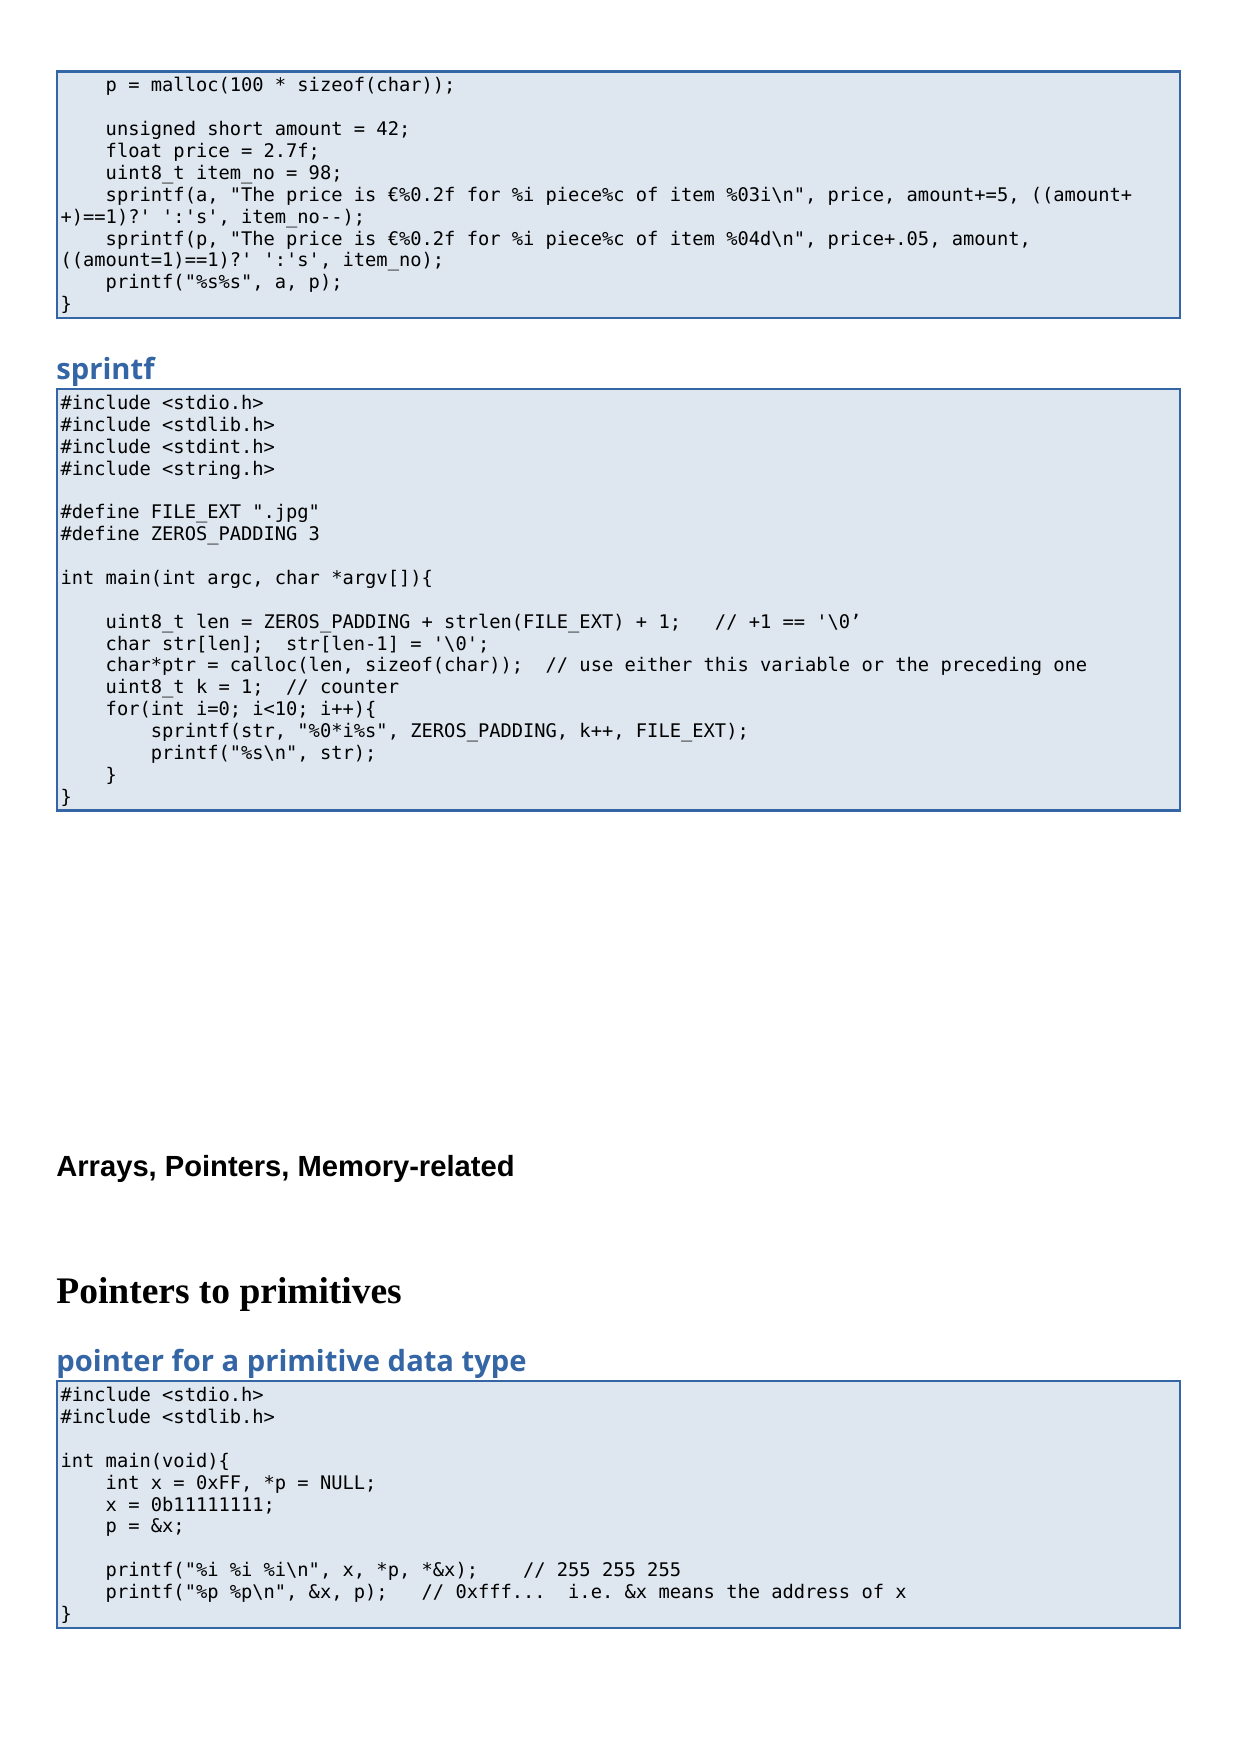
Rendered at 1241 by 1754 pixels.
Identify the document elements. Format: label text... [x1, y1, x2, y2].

text } [58, 781, 1179, 809]
text #include <stdio.h> [58, 390, 1179, 409]
text } [58, 1599, 1179, 1627]
text int x = 0xFF, *p = NULL; [58, 1468, 1179, 1489]
text #include <stdlib.h> [58, 409, 1179, 431]
text for(int i=0; i<10; i++){ [58, 694, 1179, 716]
text #include <string.h> [58, 453, 1179, 475]
text } [58, 759, 1179, 781]
text printf("%s%s", a, p); [58, 267, 1179, 289]
text uint8_t item_no = 98; [58, 158, 1179, 180]
text #include <stdio.h> [58, 1382, 1179, 1402]
text char str[len]; str[len-1] = '\0'; [58, 628, 1179, 650]
text char*ptr = calloc(len, sizeof(char)); // use either this variable or the preceding one [58, 650, 1179, 672]
text sprintf(p, "The price is €%0.2f for %i piece%c of item %04d\n", price+.05, amount, ((amount=1)==1)?' ':'s', item_no); [58, 223, 1179, 267]
text } [58, 289, 1179, 317]
text #define FILE_EXT ".jpg" [58, 497, 1179, 519]
text int main(void){ [58, 1446, 1179, 1468]
text sprintf(a, "The price is €%0.2f for %i piece%c of item %03i\n", price, amount+=5, ((amount++)==1)?' ':'s', item_no--); [58, 180, 1179, 223]
text printf("%p %p\n", &x, p); // 0xfff... i.e. &x means the address of x [58, 1577, 1179, 1599]
text printf("%s\n", str); [58, 738, 1179, 759]
text #include <stdint.h> [58, 431, 1179, 453]
title pointer for a primitive data type [56, 1340, 1181, 1380]
text p = malloc(100 * sizeof(char)); [58, 73, 1179, 92]
text uint8_t k = 1; // counter [58, 672, 1179, 694]
text unsigned short amount = 42; [58, 114, 1179, 136]
text uint8_t len = ZEROS_PADDING + strlen(FILE_EXT) + 1; // +1 == '\0’ [58, 606, 1179, 628]
text sprintf(str, "%0*i%s", ZEROS_PADDING, k++, FILE_EXT); [58, 716, 1179, 738]
text p = &x; [58, 1511, 1179, 1533]
text float price = 2.7f; [58, 136, 1179, 158]
text Pointers to primitives [56, 1268, 1181, 1312]
text #include <stdlib.h> [58, 1402, 1179, 1424]
text x = 0b11111111; [58, 1489, 1179, 1511]
text #define ZEROS_PADDING 3 [58, 519, 1179, 541]
subtitle Arrays, Pointers, Memory-related [56, 1149, 1181, 1182]
text printf("%i %i %i\n", x, *p, *&x); // 255 255 255 [58, 1555, 1179, 1577]
title sprintf [56, 348, 1181, 388]
text int main(int argc, char *argv[]){ [58, 563, 1179, 584]
